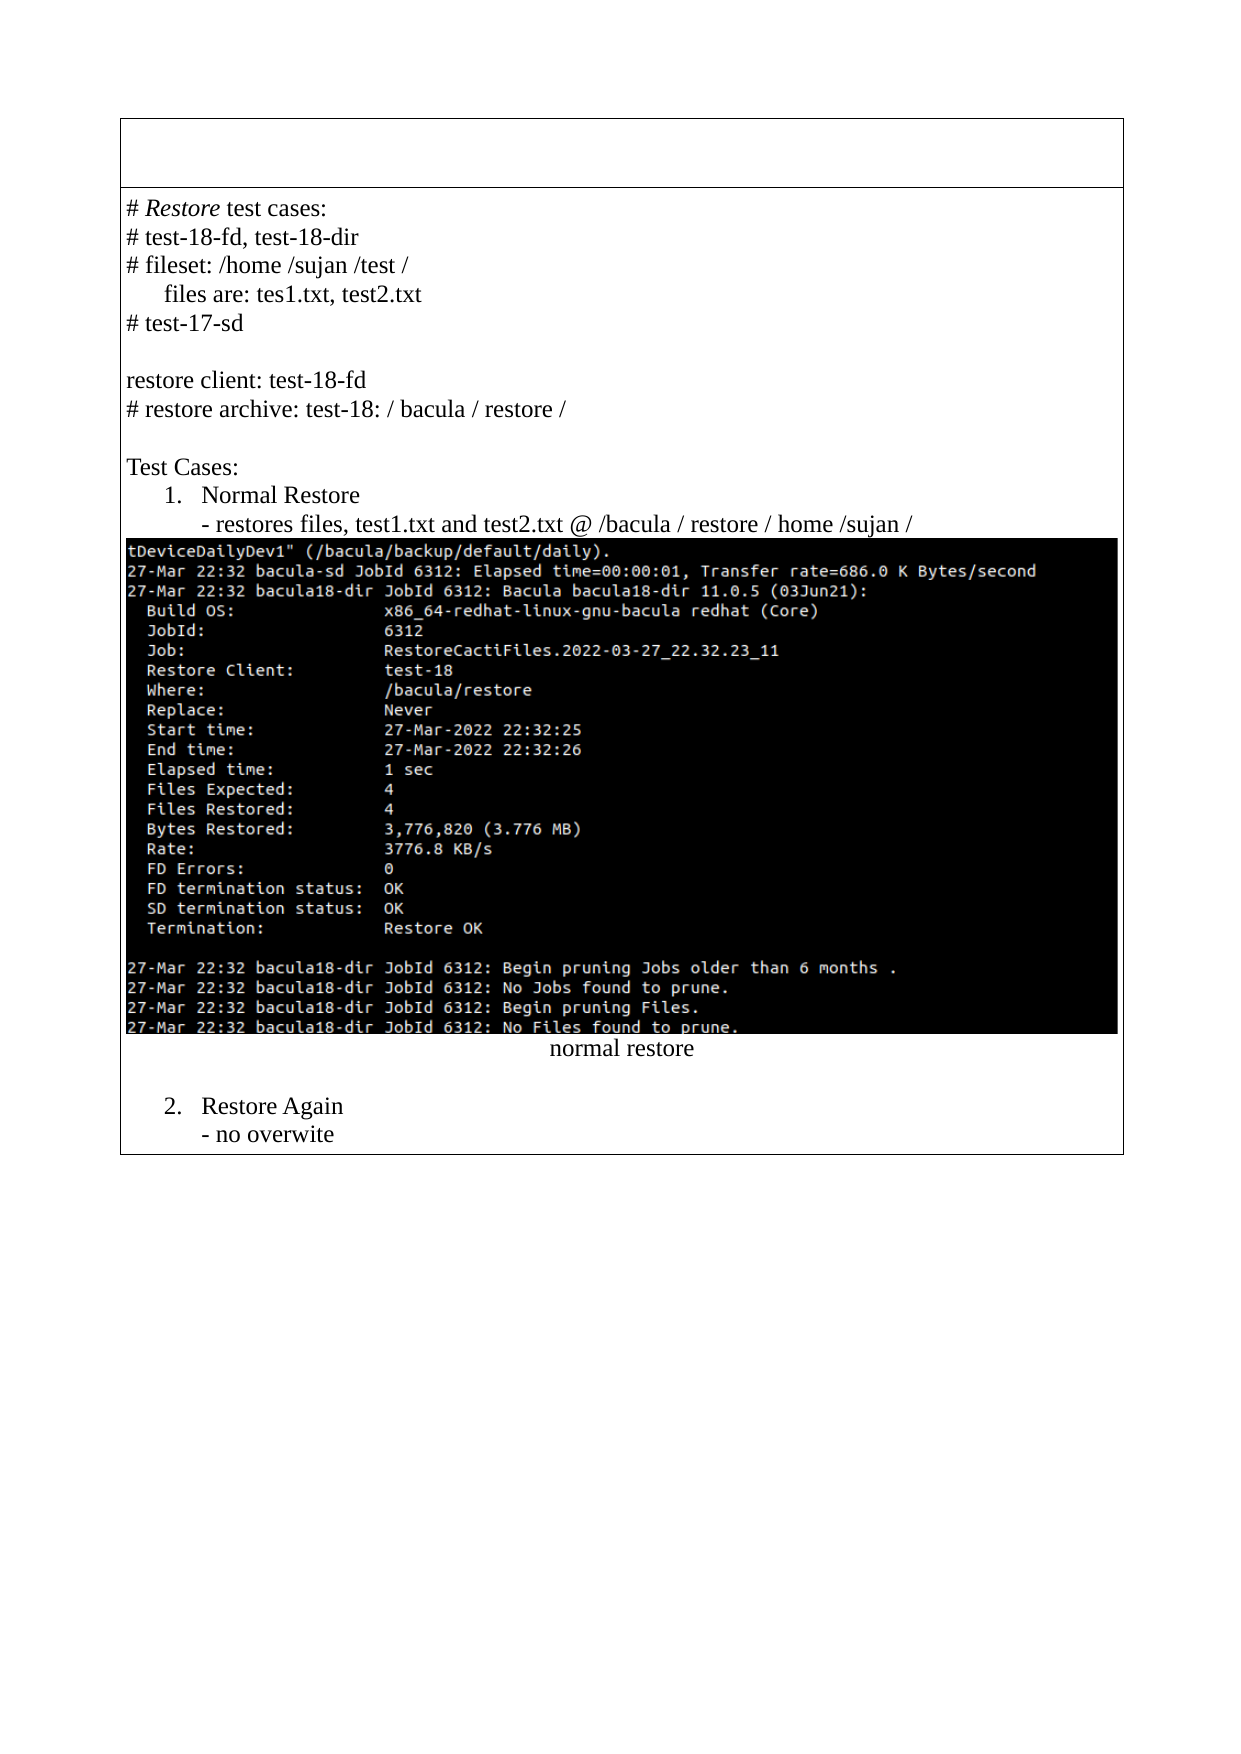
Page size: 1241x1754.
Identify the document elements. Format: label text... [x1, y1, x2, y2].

table_cell [121, 119, 1123, 187]
picture [126, 538, 1118, 1034]
table_cell # Restore test cases: # test-18-fd, test-18-dir # fileset: /home /sujan /test / files are: tes1.txt, test2.txt # test-17-sd restore client: test-18-fd # restore archive: test-18: / bacula / restore / Test Cases: Normal Restore - restores files, test1.txt and test2.txt @ /bacula / restore / home /sujan / normal restore Restore Again - no overwite Restore with one file moved - test1.txt moved to test1.txt.bck - test1.txt is again restored. Restore with file moved Restore with all file same but data being truncated restore with file content truncated - test1.txt data truncated with all files present - No data is restored Conclusion: Data restore takes place with file name in consideration. Overwrite on a file could be avoided with options: replace = never; replace never options set [121, 188, 1123, 1154]
